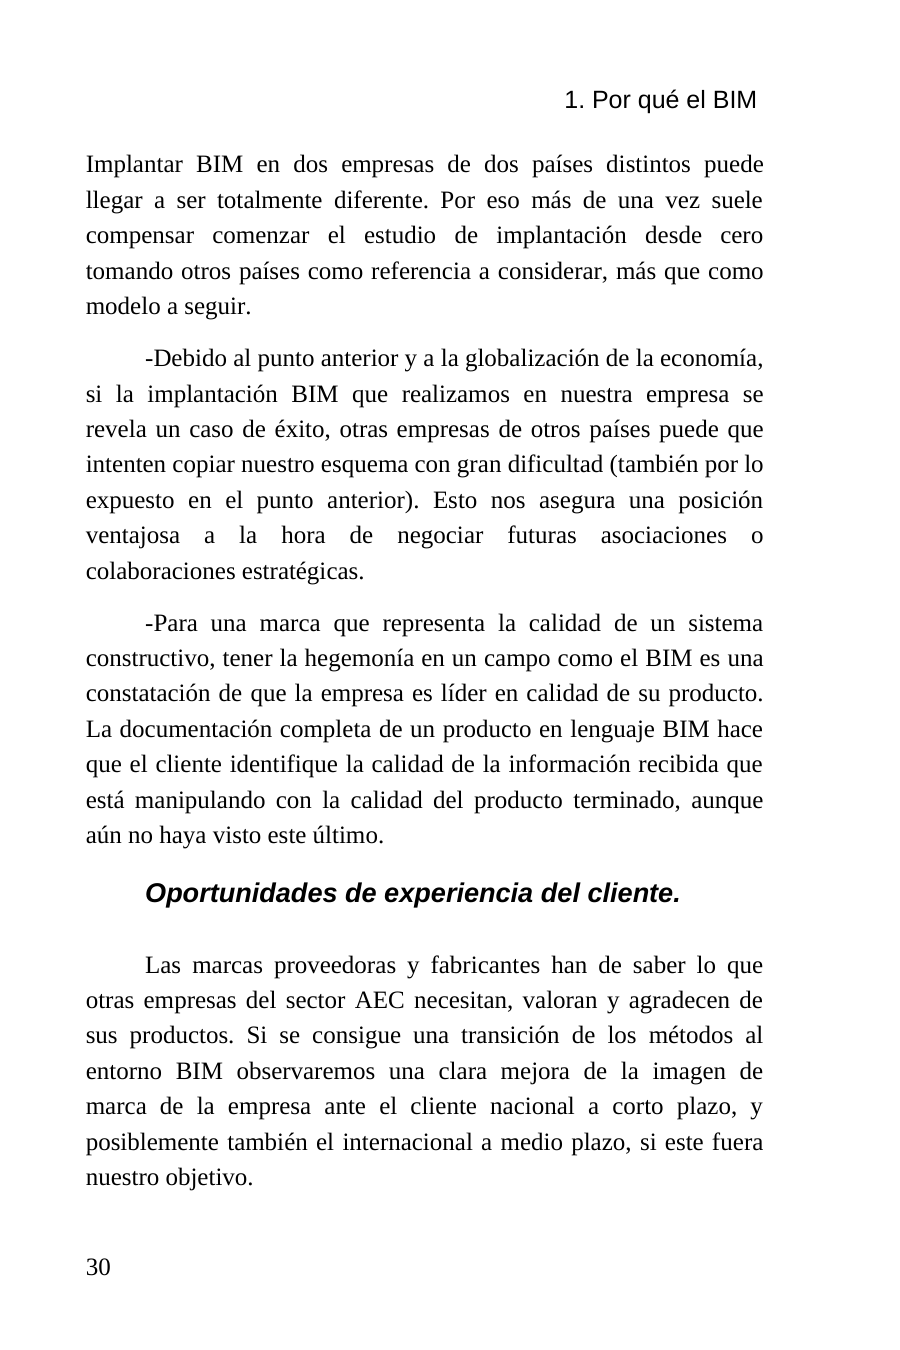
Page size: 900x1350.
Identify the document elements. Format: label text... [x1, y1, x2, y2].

text -Para una marca que representa la calidad de un sistema constructivo, tener la hegemonía en un campo como el BIM es una constatación de que la empresa es líder en calidad de su producto. La documentación completa de un producto en lenguaje BIM hace que el cliente identifique la calidad de la información recibida que está manipulando con la calidad del producto terminado, aunque aún no haya visto este último. [86, 603, 764, 851]
subtitle Oportunidades de experiencia del cliente. [86, 877, 764, 908]
text -Debido al punto anterior y a la globalización de la economía, si la implantación BIM que realizamos en nuestra empresa se revela un caso de éxito, otras empresas de otros países puede que intenten copiar nuestro esquema con gran dificultad (también por lo expuesto en el punto anterior). Esto nos asegura una posición ventajosa a la hora de negociar futuras asociaciones o colaboraciones estratégicas. [86, 338, 764, 586]
text Implantar BIM en dos empresas de dos países distintos puede llegar a ser totalmente diferente. Por eso más de una vez suele compensar comenzar el estudio de implantación desde cero tomando otros países como referencia a considerar, más que como modelo a seguir. [86, 144, 764, 322]
text Las marcas proveedoras y fabricantes han de saber lo que otras empresas del sector AEC necesitan, valoran y agradecen de sus productos. Si se consigue una transición de los métodos al entorno BIM observaremos una clara mejora de la imagen de marca de la empresa ante el cliente nacional a corto plazo, y posiblemente también el internacional a medio plazo, si este fuera nuestro objetivo. [86, 945, 764, 1193]
